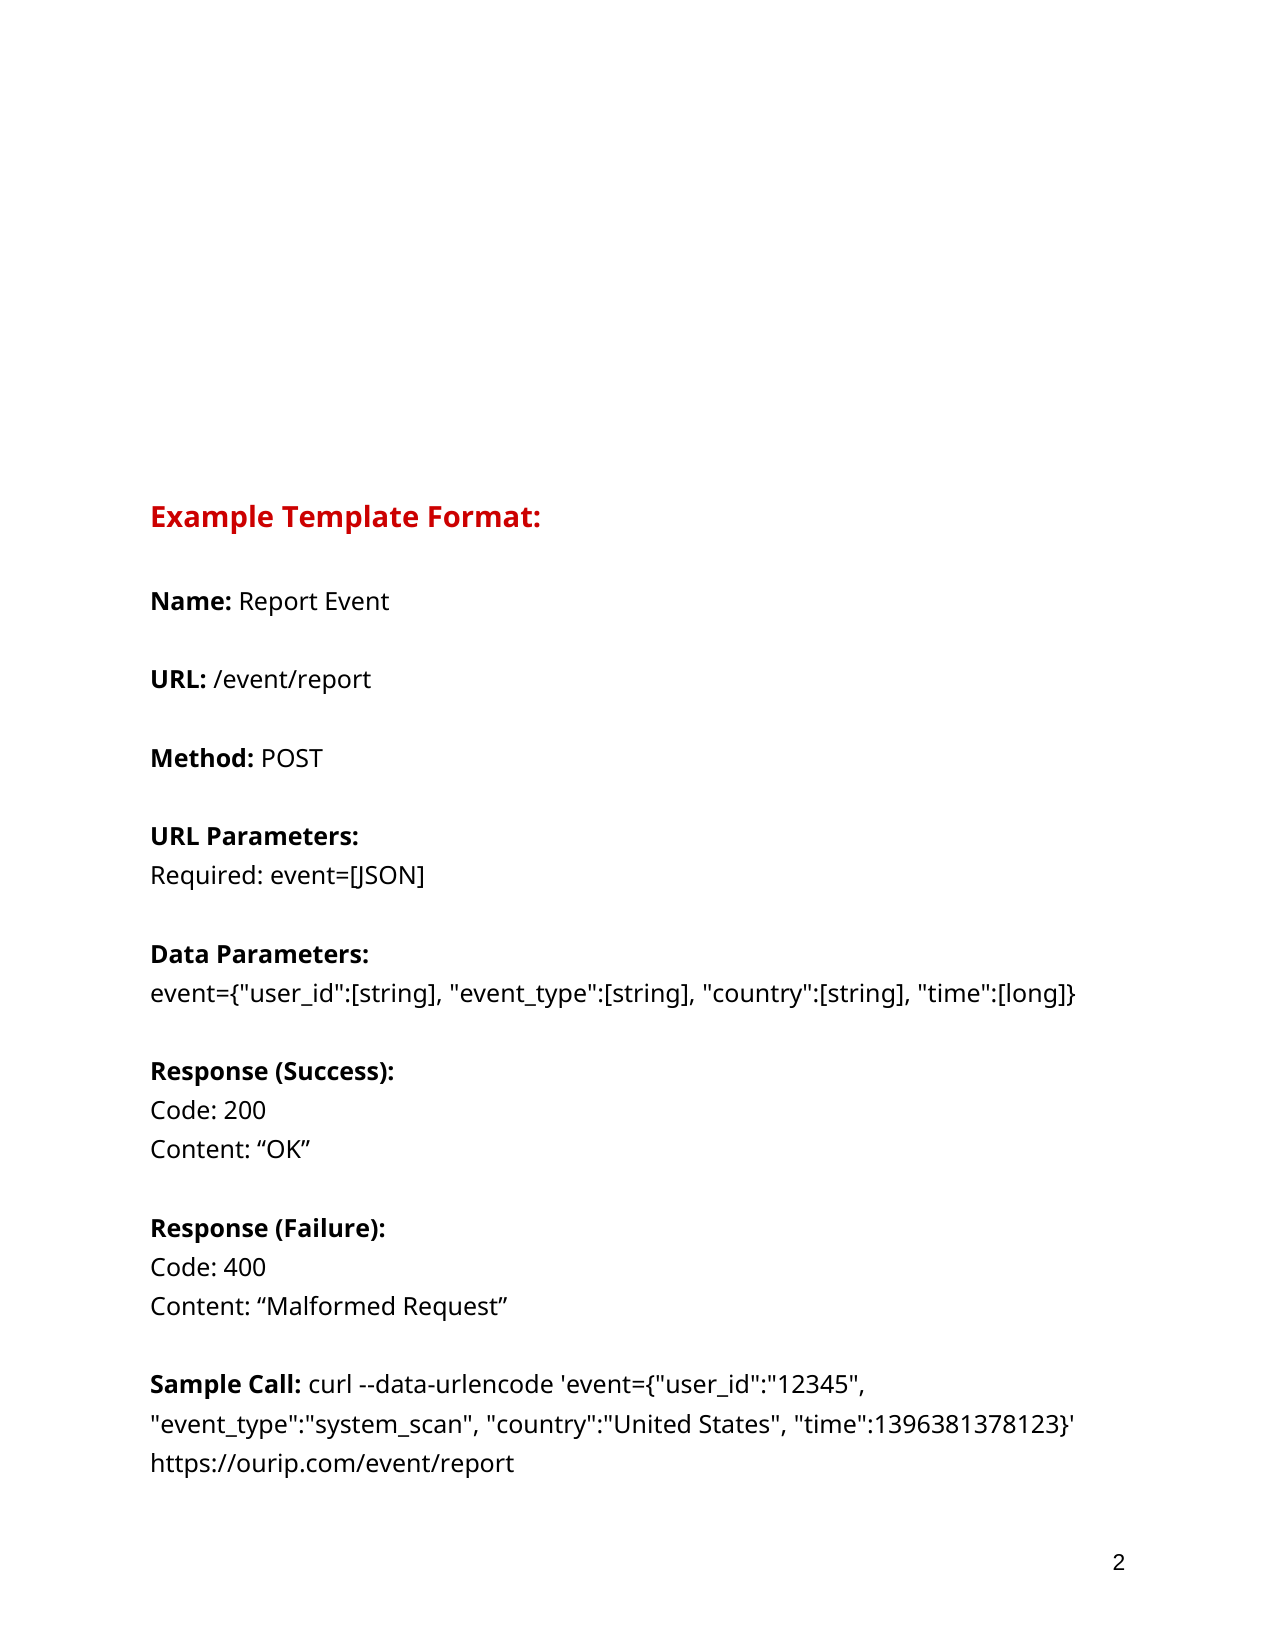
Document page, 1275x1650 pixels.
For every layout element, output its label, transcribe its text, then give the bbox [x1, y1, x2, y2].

subtitle Example Template Format: [150, 497, 1125, 536]
text Code: 400 [150, 1250, 1125, 1284]
text Response (Success): [150, 1054, 1125, 1088]
text URL: /event/report [150, 662, 1125, 696]
text Name: Report Event [150, 584, 1125, 618]
text URL Parameters: [150, 819, 1125, 853]
text Content: “Malformed Request” [150, 1289, 1125, 1323]
text Sample Call: curl --data-urlencode 'event={"user_id":"12345", "event_type":"system_scan", "country":"United States", "time":1396381378123}' https://ourip.com/event/report [150, 1367, 1125, 1479]
text event={"user_id":[string], "event_type":[string], "country":[string], "time":[long]} [150, 976, 1125, 1009]
text Code: 200 [150, 1093, 1125, 1127]
text Response (Failure): [150, 1211, 1125, 1244]
text Required: event=[JSON] [150, 858, 1125, 892]
text Method: POST [150, 741, 1125, 774]
text Content: “OK” [150, 1132, 1125, 1166]
text Data Parameters: [150, 936, 1125, 970]
